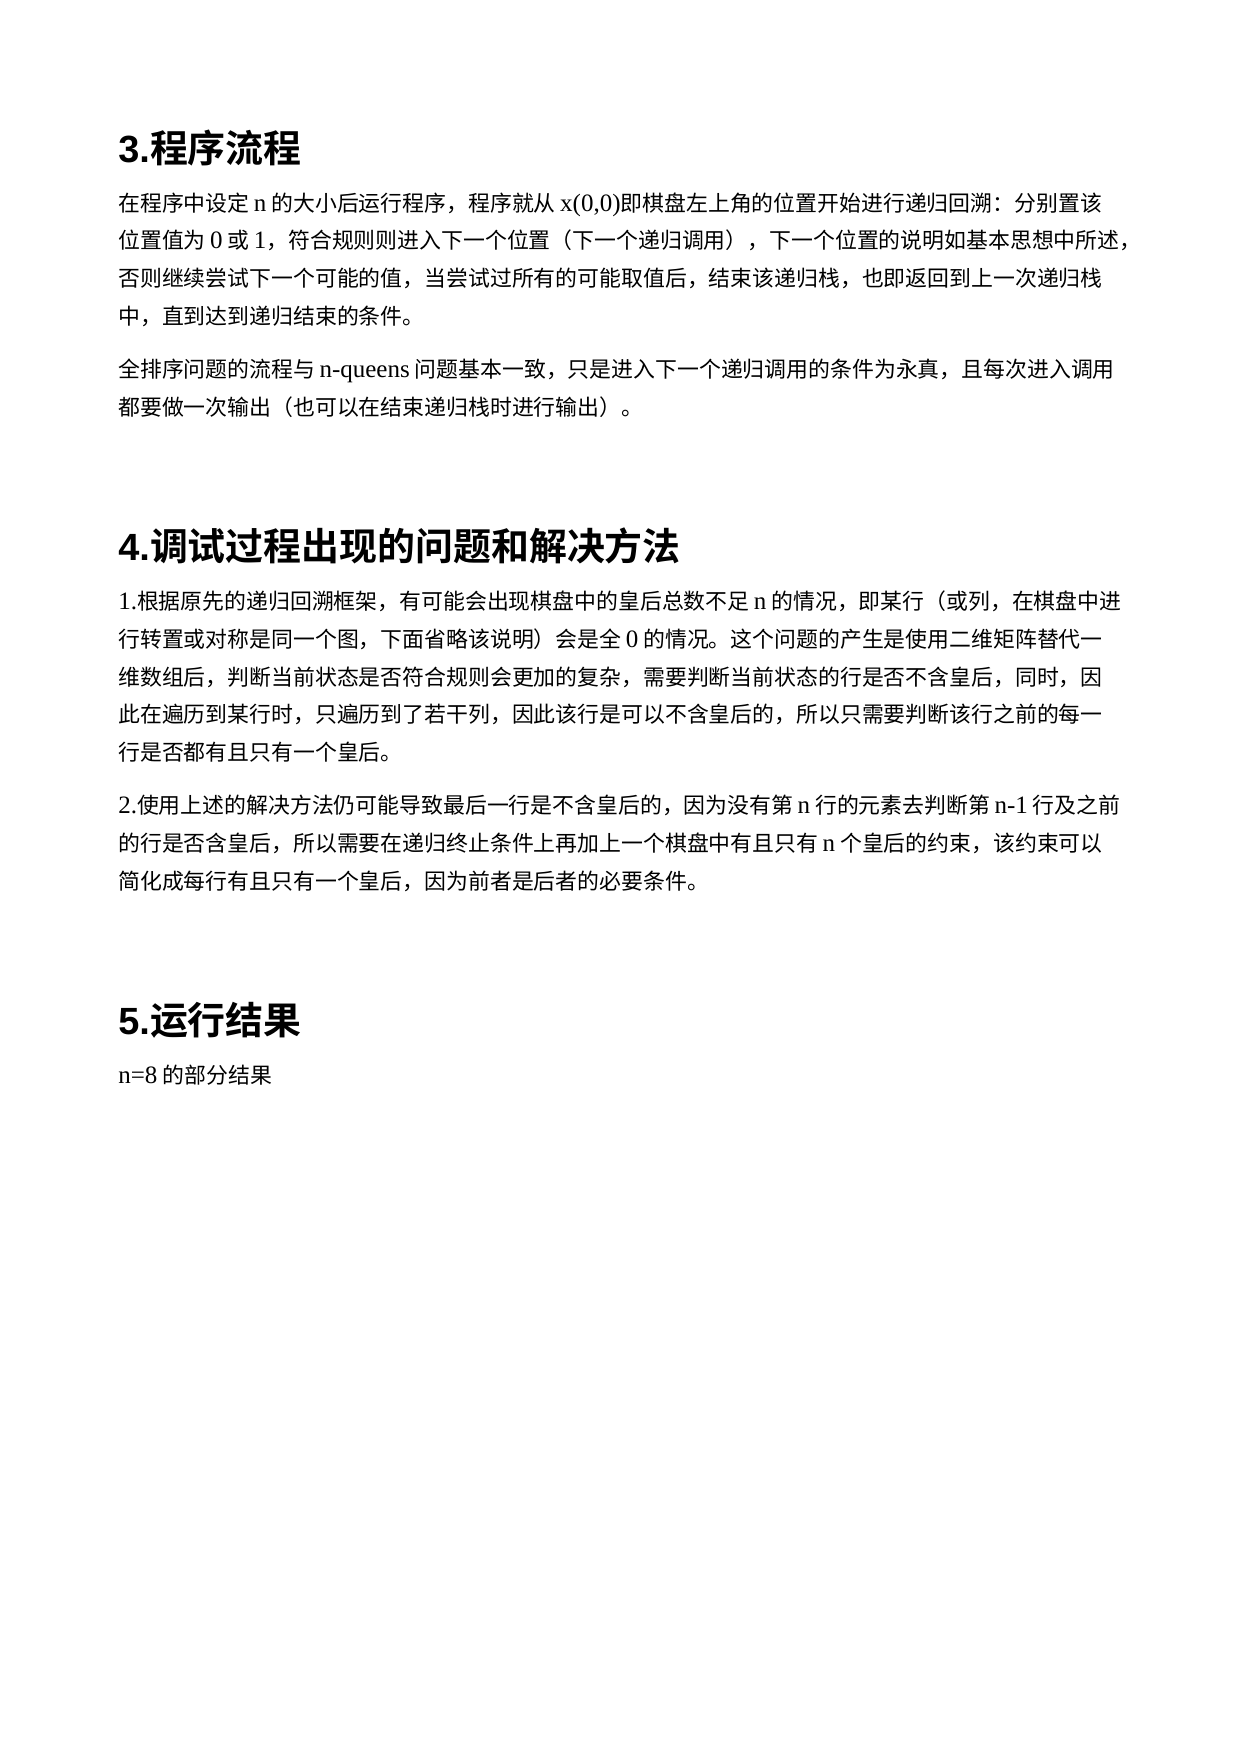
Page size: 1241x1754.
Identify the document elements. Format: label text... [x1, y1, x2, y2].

subtitle 3.程序流程 [118, 118, 1122, 173]
text n=8的部分结果 [118, 1058, 1122, 1089]
subtitle 4.调试过程出现的问题和解决方法 [118, 516, 1122, 571]
subtitle 5.运行结果 [118, 990, 1122, 1045]
text 在程序中设定n的大小后运行程序，程序就从x(0,0)即棋盘左上角的位置开始进行递归回溯：分别置该位置值为0或1，符合规则则进入下一个位置（下一个递归调用），下一个位置的说明如基本思想中所述，否则继续尝试下一个可能的值，当尝试过所有的可能取值后，结束该递归栈，也即返回到上一次递归栈中，直到达到递归结束的条件。 [118, 186, 1122, 331]
text 全排序问题的流程与n-queens问题基本一致，只是进入下一个递归调用的条件为永真，且每次进入调用都要做一次输出（也可以在结束递归栈时进行输出）。 [118, 352, 1122, 421]
text 2.使用上述的解决方法仍可能导致最后一行是不含皇后的，因为没有第n行的元素去判断第n-1行及之前的行是否含皇后，所以需要在递归终止条件上再加上一个棋盘中有且只有n个皇后的约束，该约束可以简化成每行有且只有一个皇后，因为前者是后者的必要条件。 [118, 788, 1122, 895]
text 1.根据原先的递归回溯框架，有可能会出现棋盘中的皇后总数不足n的情况，即某行（或列，在棋盘中进行转置或对称是同一个图，下面省略该说明）会是全0的情况。这个问题的产生是使用二维矩阵替代一维数组后，判断当前状态是否符合规则会更加的复杂，需要判断当前状态的行是否不含皇后，同时，因此在遍历到某行时，只遍历到了若干列，因此该行是可以不含皇后的，所以只需要判断该行之前的每一行是否都有且只有一个皇后。 [118, 584, 1122, 767]
